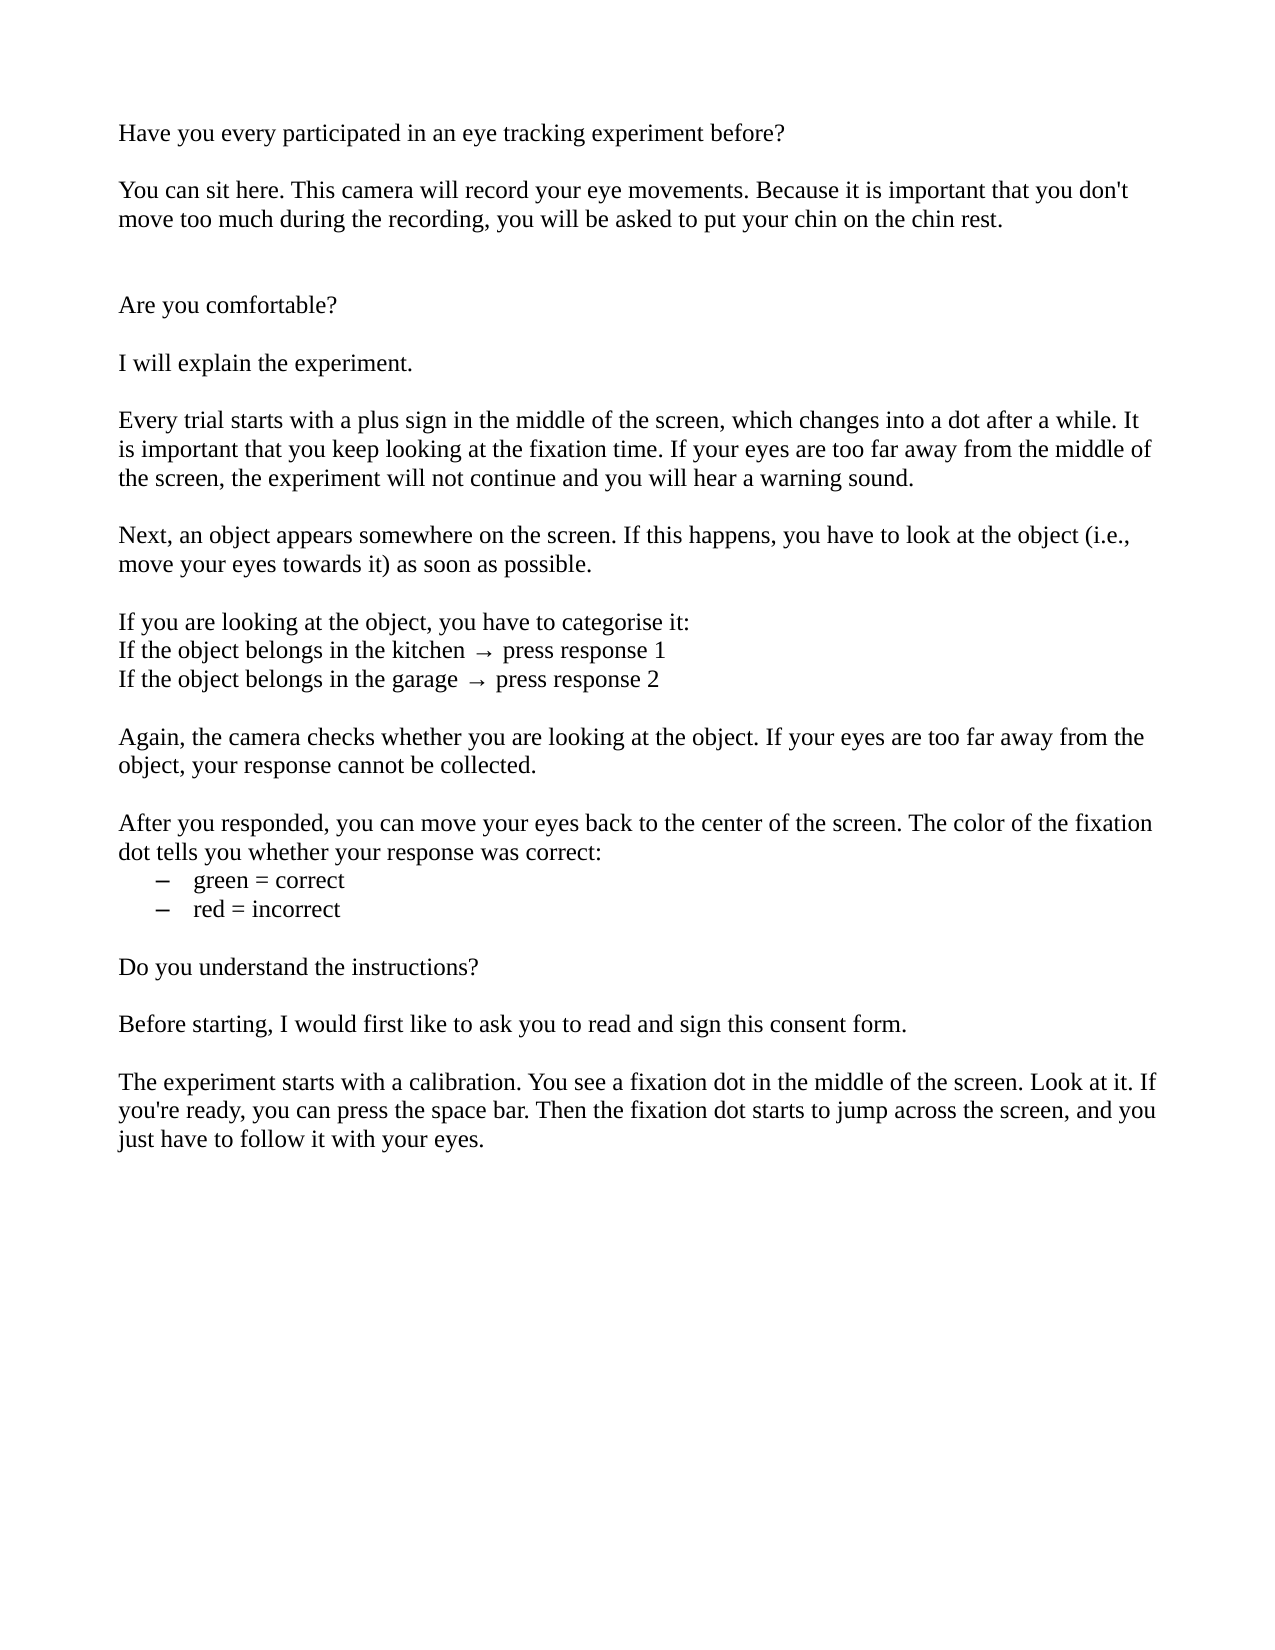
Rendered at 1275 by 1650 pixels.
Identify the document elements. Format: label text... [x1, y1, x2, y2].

text Are you comfortable? [118, 291, 1157, 319]
text Have you every participated in an eye tracking experiment before? [118, 118, 1157, 147]
text Again, the camera checks whether you are looking at the object. If your eyes are too far away from the object, your response cannot be collected. [118, 722, 1157, 779]
text If the object belongs in the garage → press response 2 [118, 664, 1157, 693]
text If the object belongs in the kitchen → press response 1 [118, 636, 1157, 664]
text If you are looking at the object, you have to categorise it: [118, 607, 1157, 636]
list red = incorrect [156, 894, 1157, 923]
list green = correct [156, 866, 1157, 894]
text Next, an object appears somewhere on the screen. If this happens, you have to look at the object (i.e., move your eyes towards it) as soon as possible. [118, 521, 1157, 578]
text You can sit here. This camera will record your eye movements. Because it is important that you don't move too much during the recording, you will be asked to put your chin on the chin rest. [118, 176, 1157, 233]
text After you responded, you can move your eyes back to the center of the screen. The color of the fixation dot tells you whether your response was correct: [118, 808, 1157, 866]
text The experiment starts with a calibration. You see a fixation dot in the middle of the screen. Look at it. If you're ready, you can press the space bar. Then the fixation dot starts to jump across the screen, and you just have to follow it with your eyes. [118, 1067, 1157, 1153]
text Every trial starts with a plus sign in the middle of the screen, which changes into a dot after a while. It is important that you keep looking at the fixation time. If your eyes are too far away from the middle of the screen, the experiment will not continue and you will hear a warning sound. [118, 406, 1157, 492]
text Do you understand the instructions? [118, 952, 1157, 981]
text Before starting, I would first like to ask you to read and sign this consent form. [118, 1009, 1157, 1038]
text I will explain the experiment. [118, 348, 1157, 377]
